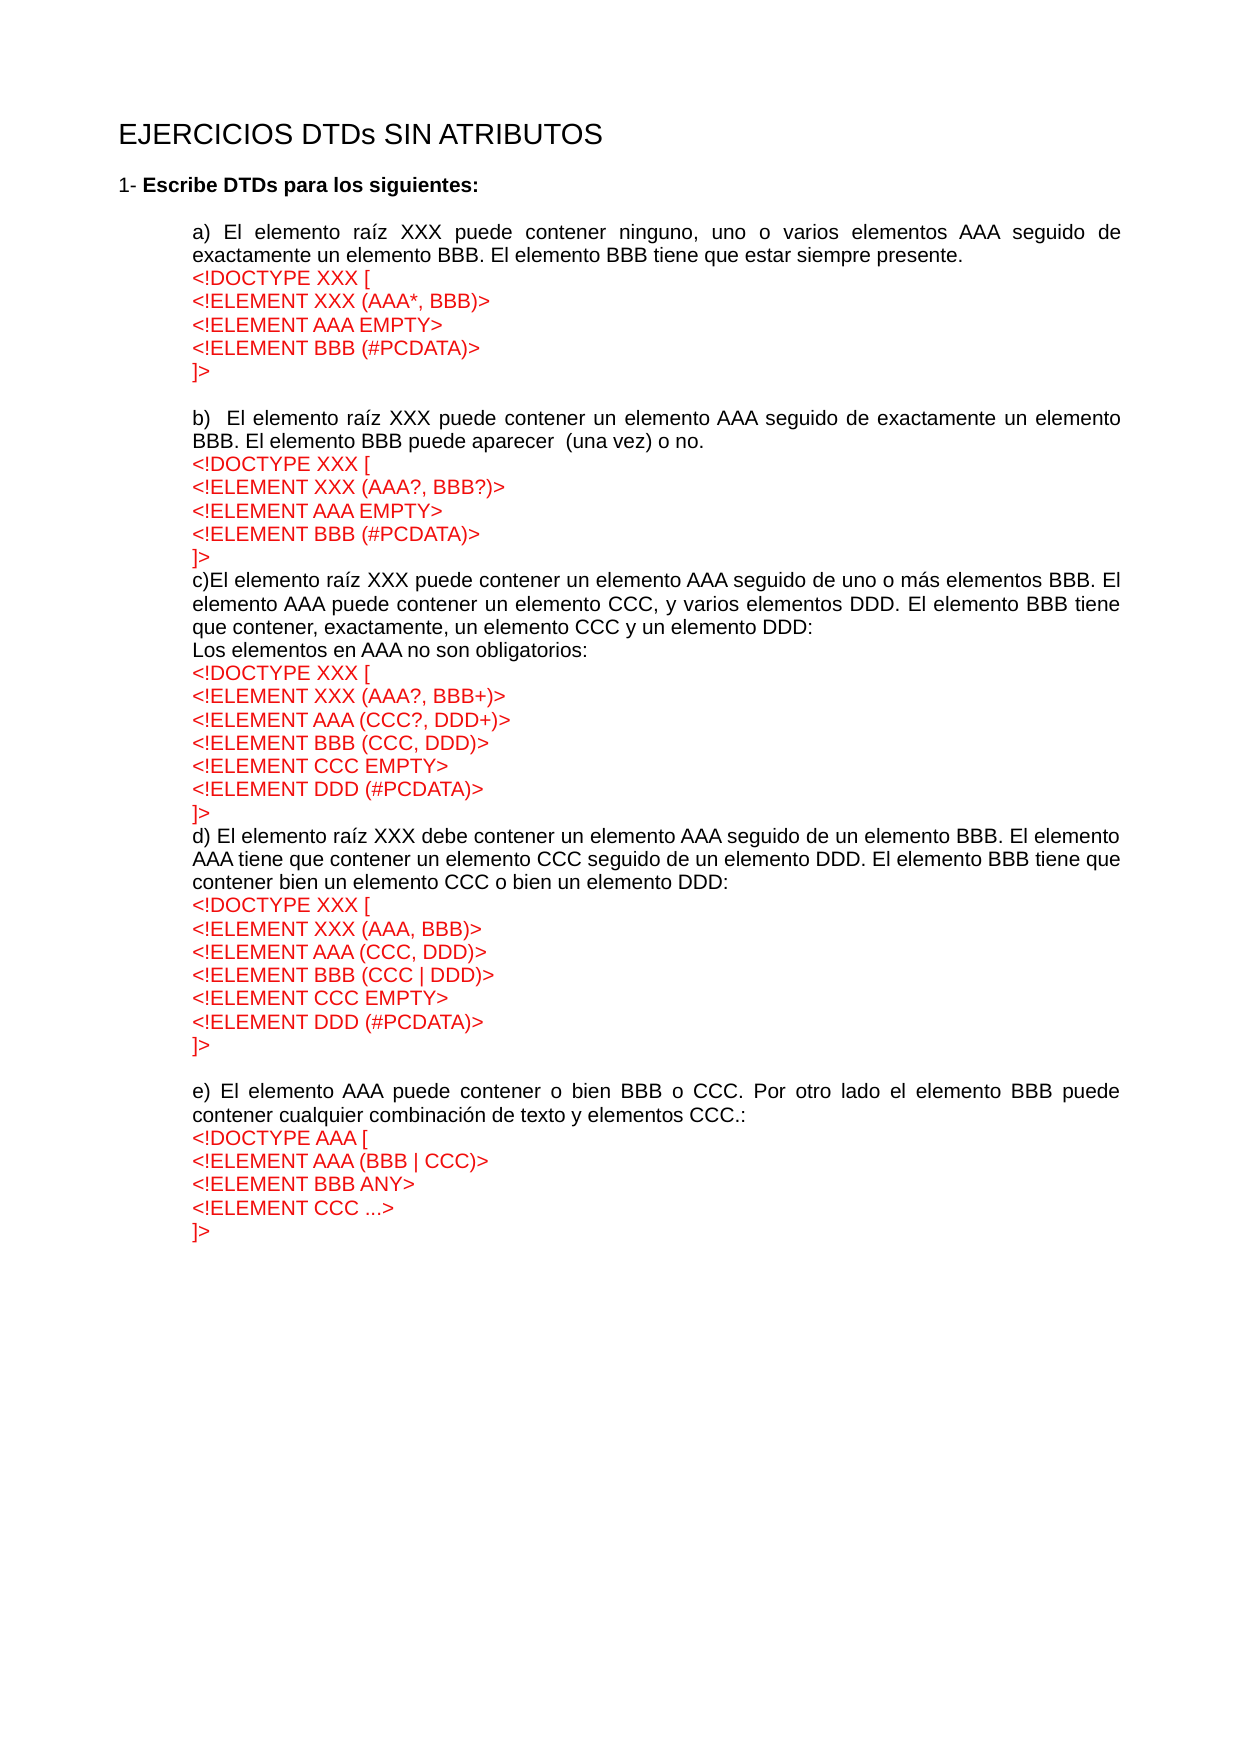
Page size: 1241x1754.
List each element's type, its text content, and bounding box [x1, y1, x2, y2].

text <!ELEMENT AAA EMPTY> [192, 499, 1122, 522]
text <!DOCTYPE XXX [ [192, 662, 1122, 685]
text <!ELEMENT AAA EMPTY> [192, 313, 1122, 337]
text ]> [192, 801, 1122, 824]
text <!ELEMENT AAA (CCC?, DDD+)> [192, 708, 1122, 731]
text <!ELEMENT XXX (AAA?, BBB+)> [192, 685, 1122, 708]
text c)El elemento raíz XXX puede contener un elemento AAA seguido de uno o más elementos BBB. El elemento AAA puede contener un elemento CCC, y varios elementos DDD. El elemento BBB tiene que contener, exactamente, un elemento CCC y un elemento DDD: [192, 569, 1122, 638]
text <!ELEMENT CCC EMPTY> [192, 755, 1122, 778]
text a) El elemento raíz XXX puede contener ninguno, uno o varios elementos AAA seguido de exactamente un elemento BBB. El elemento BBB tiene que estar siempre presente. [192, 220, 1122, 267]
text d) El elemento raíz XXX debe contener un elemento AAA seguido de un elemento BBB. El elemento AAA tiene que contener un elemento CCC seguido de un elemento DDD. El elemento BBB tiene que contener bien un elemento CCC o bien un elemento DDD: [192, 824, 1122, 894]
text ]> [118, 1219, 1122, 1242]
text <!ELEMENT AAA (CCC, DDD)> [192, 941, 1122, 964]
text <!ELEMENT BBB (#PCDATA)> [192, 337, 1122, 360]
text <!ELEMENT BBB (CCC, DDD)> [192, 731, 1122, 755]
text EJERCICIOS DTDs SIN ATRIBUTOS [118, 118, 1122, 151]
text 1- Escribe DTDs para los siguientes: [118, 174, 1122, 197]
text <!ELEMENT DDD (#PCDATA)> [192, 778, 1122, 801]
text <!ELEMENT CCC EMPTY> [192, 987, 1122, 1010]
text <!ELEMENT CCC ...> [118, 1196, 1122, 1219]
text ]> [192, 360, 1122, 383]
text <!DOCTYPE AAA [ [192, 1126, 1122, 1149]
text <!ELEMENT AAA (BBB | CCC)> [118, 1149, 1122, 1173]
text <!ELEMENT BBB (CCC | DDD)> [192, 964, 1122, 987]
text <!ELEMENT DDD (#PCDATA)> [192, 1010, 1122, 1033]
text <!DOCTYPE XXX [ [192, 453, 1122, 476]
text ]> [192, 1033, 1122, 1057]
text <!DOCTYPE XXX [ [192, 894, 1122, 917]
text <!ELEMENT BBB ANY> [118, 1173, 1122, 1196]
text <!DOCTYPE XXX [ [192, 267, 1122, 290]
text e) El elemento AAA puede contener o bien BBB o CCC. Por otro lado el elemento BBB puede contener cualquier combinación de texto y elementos CCC.: [192, 1080, 1122, 1126]
text b) El elemento raíz XXX puede contener un elemento AAA seguido de exactamente un elemento BBB. El elemento BBB puede aparecer (una vez) o no. [192, 406, 1122, 453]
text <!ELEMENT XXX (AAA?, BBB?)> [192, 476, 1122, 499]
text <!ELEMENT XXX (AAA, BBB)> [192, 917, 1122, 941]
text ]> [192, 546, 1122, 569]
text Los elementos en AAA no son obligatorios: [192, 638, 1122, 662]
text <!ELEMENT BBB (#PCDATA)> [192, 522, 1122, 546]
text <!ELEMENT XXX (AAA*, BBB)> [192, 290, 1122, 313]
